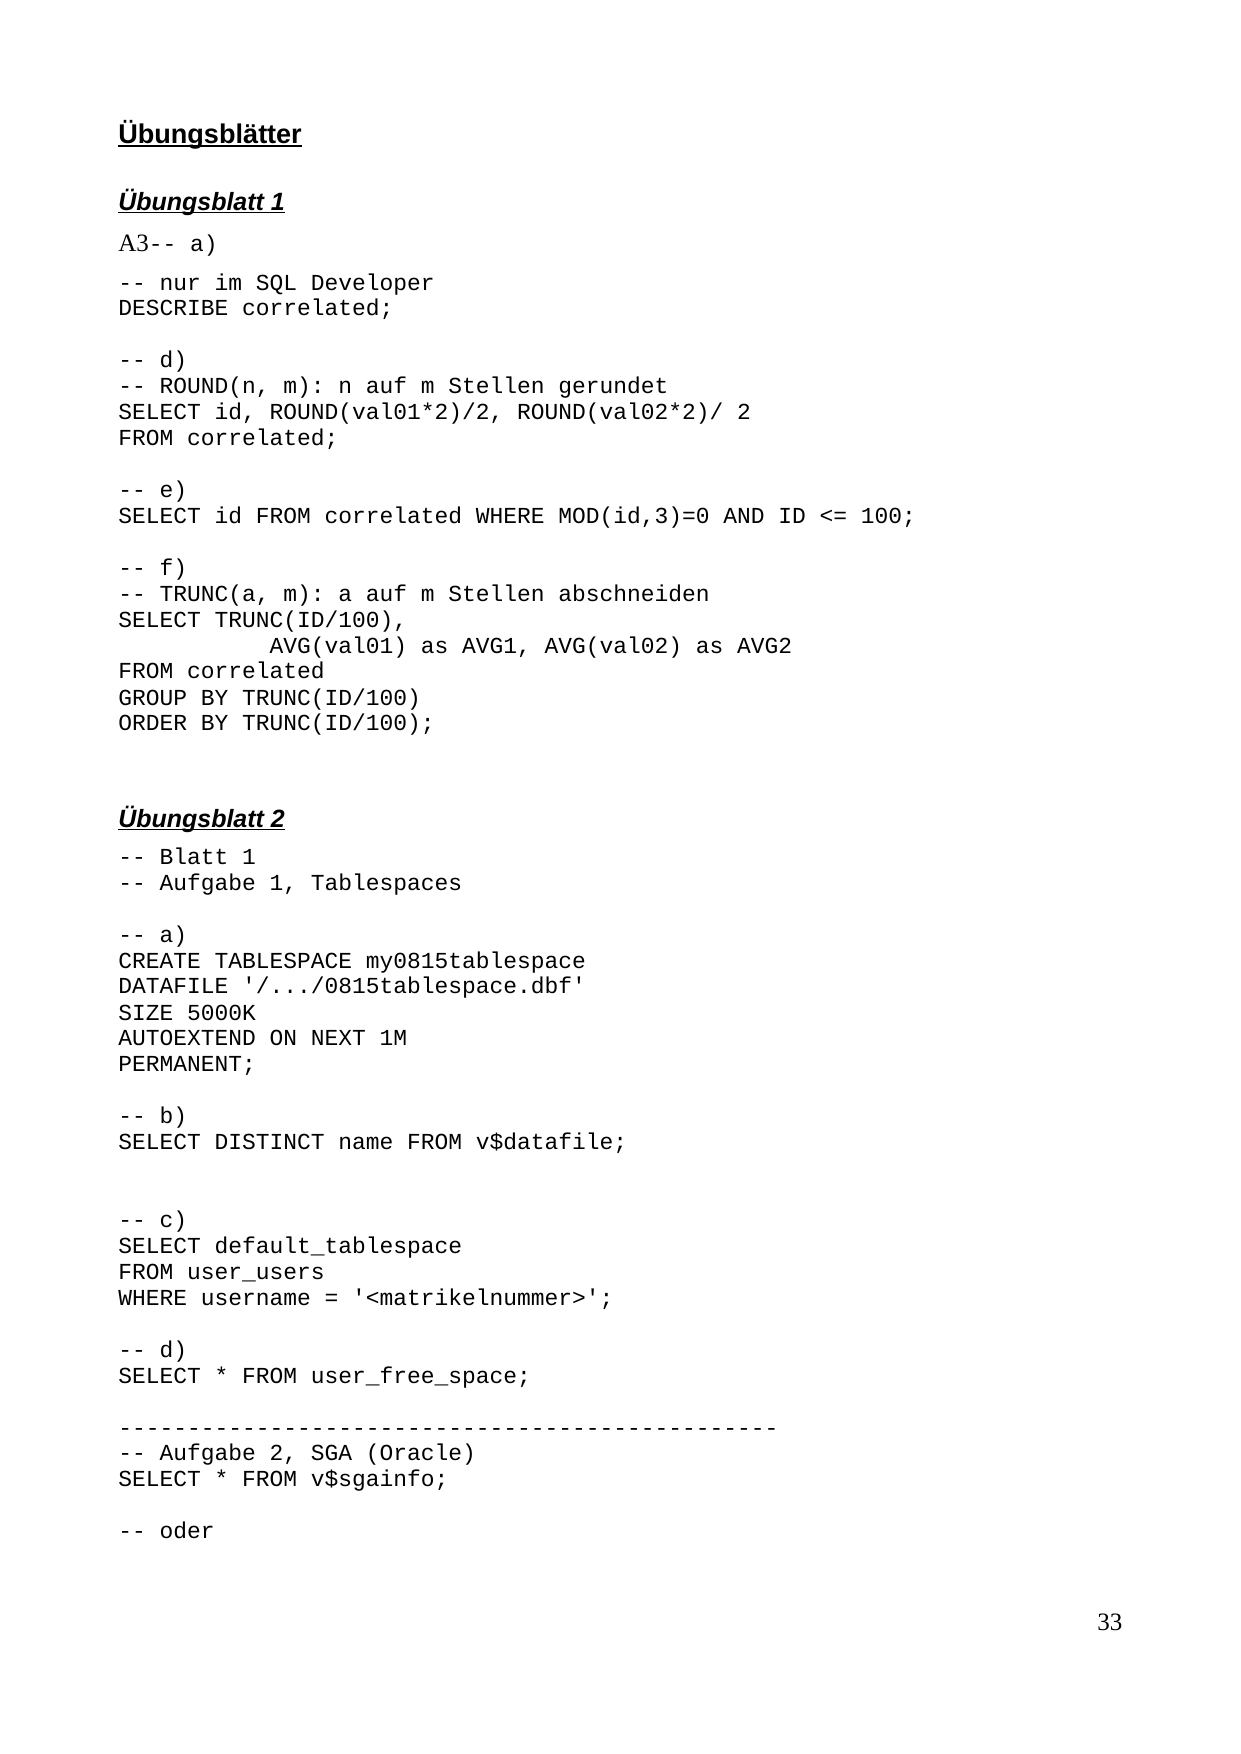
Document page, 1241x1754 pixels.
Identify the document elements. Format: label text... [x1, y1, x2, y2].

text -- TRUNC(a, m): a auf m Stellen abschneiden [118, 582, 1122, 608]
text -- d) [118, 349, 1122, 374]
text -- oder [118, 1519, 1122, 1546]
text SELECT TRUNC(ID/100), [118, 608, 1122, 634]
text -- f) [118, 556, 1122, 582]
text ORDER BY TRUNC(ID/100); [118, 712, 1122, 738]
subtitle Übungsblatt 1 [118, 187, 1122, 216]
text FROM user_users [118, 1260, 1122, 1286]
text SELECT DISTINCT name FROM v$datafile; [118, 1131, 1122, 1156]
text -- Aufgabe 1, Tablespaces [118, 871, 1122, 897]
text -- nur im SQL Developer [118, 271, 1122, 297]
text SELECT id, ROUND(val01*2)/2, ROUND(val02*2)/ 2 [118, 401, 1122, 426]
text -- e) [118, 478, 1122, 504]
text FROM correlated [118, 660, 1122, 686]
text DESCRIBE correlated; [118, 297, 1122, 323]
text PERMANENT; [118, 1053, 1122, 1079]
text AUTOEXTEND ON NEXT 1M [118, 1027, 1122, 1053]
text -- Aufgabe 2, SGA (Oracle) [118, 1442, 1122, 1468]
text -- ROUND(n, m): n auf m Stellen gerundet [118, 374, 1122, 401]
text CREATE TABLESPACE my0815tablespace [118, 949, 1122, 975]
text AVG(val01) as AVG1, AVG(val02) as AVG2 [118, 634, 1122, 660]
text SIZE 5000K [118, 1001, 1122, 1027]
subtitle Übungsblätter [118, 118, 1122, 149]
text FROM correlated; [118, 426, 1122, 452]
text -- d) [118, 1338, 1122, 1364]
text -- b) [118, 1104, 1122, 1131]
text SELECT * FROM user_free_space; [118, 1364, 1122, 1390]
text SELECT * FROM v$sgainfo; [118, 1468, 1122, 1494]
subtitle Übungsblatt 2 [118, 804, 1122, 833]
text WHERE username = '<matrikelnummer>'; [118, 1286, 1122, 1312]
text -- Blatt 1 [118, 845, 1122, 871]
text ------------------------------------------------ [118, 1416, 1122, 1442]
text -- c) [118, 1208, 1122, 1234]
text SELECT id FROM correlated WHERE MOD(id,3)=0 AND ID <= 100; [118, 504, 1122, 530]
text DATAFILE '/.../0815tablespace.dbf' [118, 975, 1122, 1001]
text GROUP BY TRUNC(ID/100) [118, 686, 1122, 712]
text SELECT default_tablespace [118, 1234, 1122, 1260]
text -- a) [118, 923, 1122, 949]
text A3-- a) [118, 228, 1122, 258]
